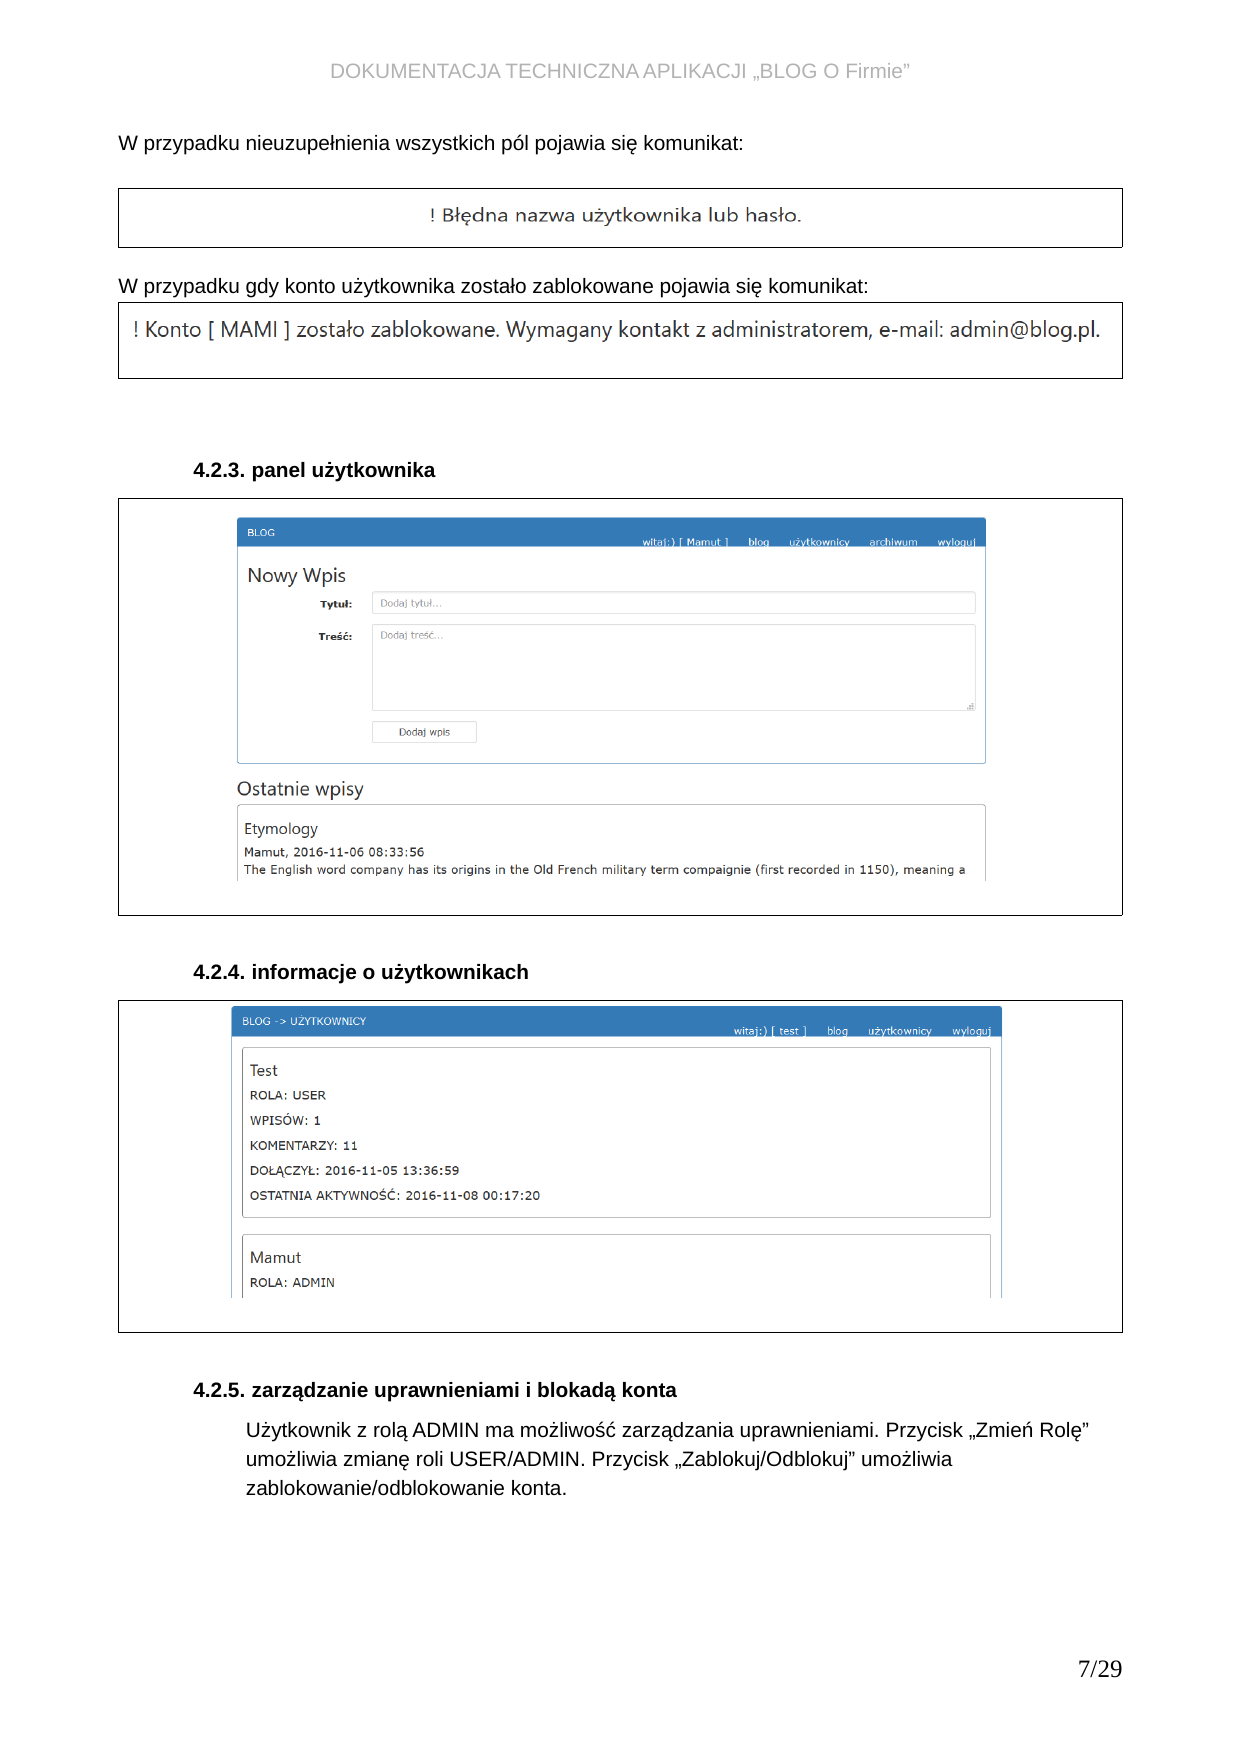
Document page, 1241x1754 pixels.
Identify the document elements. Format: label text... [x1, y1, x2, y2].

list Zarządzanie uprawnieniami i blokadą konta [193, 1378, 1122, 1402]
table_header [119, 303, 1122, 378]
picture [123, 307, 1117, 349]
list panel użytkownika [193, 458, 1122, 482]
picture [232, 504, 1009, 881]
table_header [119, 189, 1122, 247]
picture [406, 193, 834, 232]
text W przypadku nieuzupełnienia wszystkich pól pojawia się komunikat: [118, 130, 1122, 154]
text W przypadku gdy konto użytkownika zostało zablokowane pojawia się komunikat: [118, 274, 1122, 298]
list Informacje o użytkownikach [193, 960, 1122, 984]
picture [225, 1006, 1016, 1298]
table_header [119, 499, 1122, 914]
list Użytkownik z rolą ADMIN ma możliwość zarządzania uprawnieniami. Przycisk „Zmień Rolę” umożliwia zmianę roli USER/ADMIN. Przycisk „Zablokuj/Odblokuj” umożliwia zablokowanie/odblokowanie konta. [193, 1418, 1122, 1499]
table_header [119, 1001, 1122, 1332]
